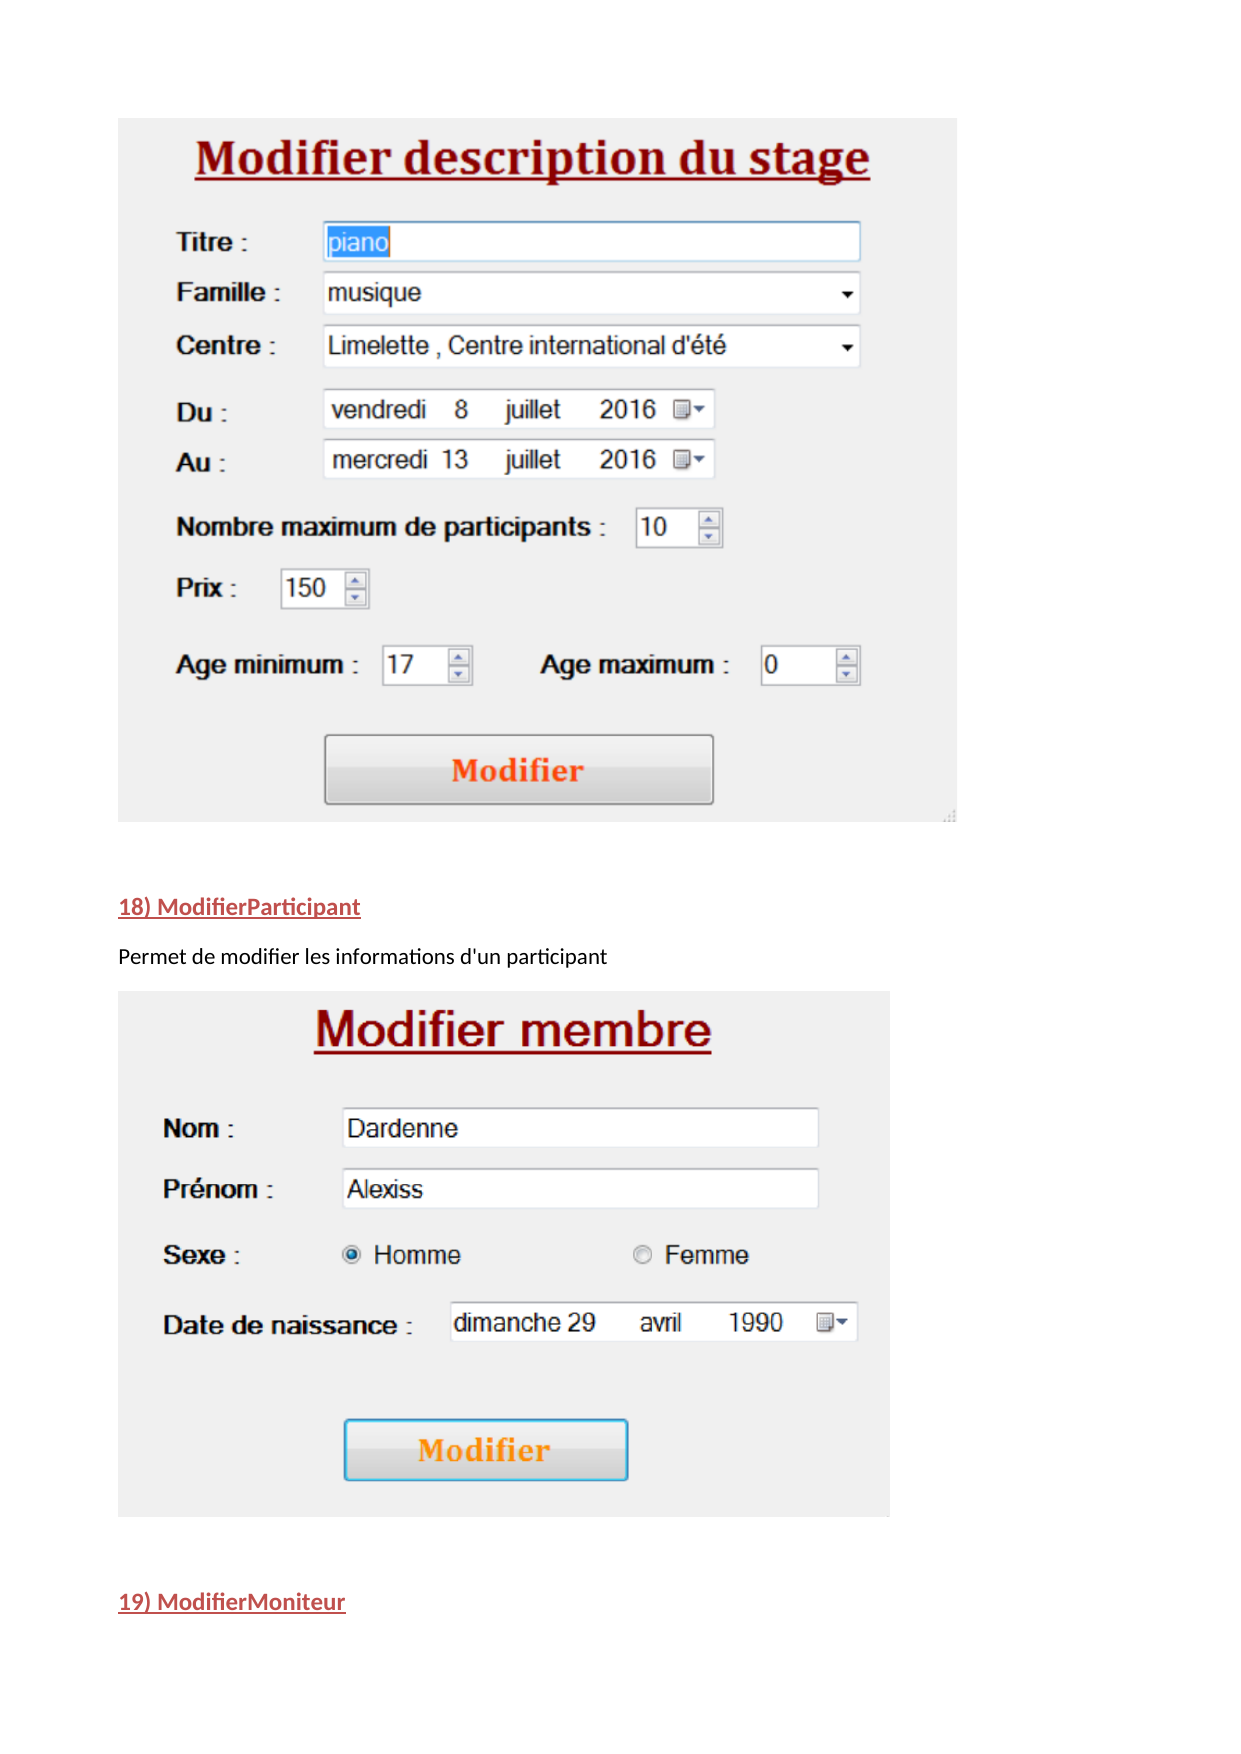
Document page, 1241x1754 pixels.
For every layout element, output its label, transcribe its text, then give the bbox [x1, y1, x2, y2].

text 19) ModifierMoniteur [118, 1586, 1122, 1616]
text Permet de modifier les informations d'un participant [118, 942, 1122, 970]
text 18) ModifierParticipant [118, 891, 1122, 921]
